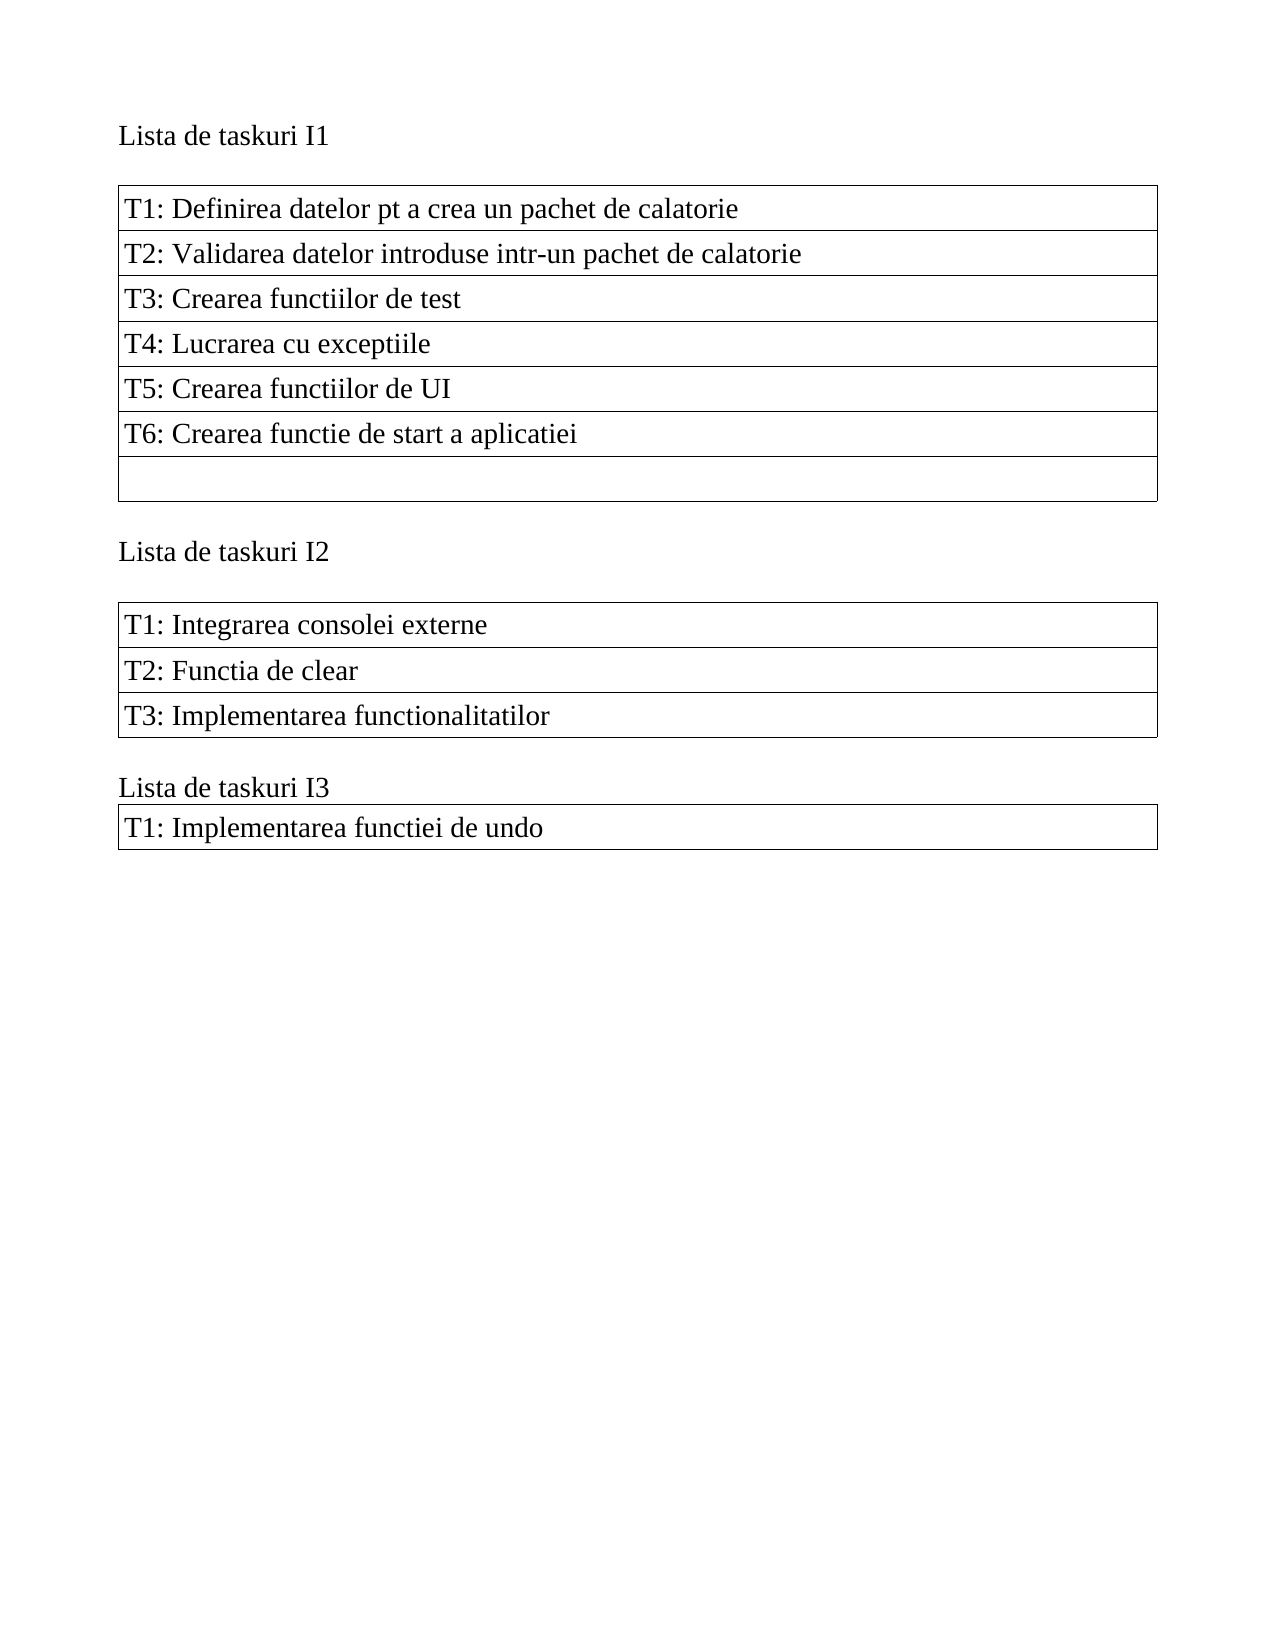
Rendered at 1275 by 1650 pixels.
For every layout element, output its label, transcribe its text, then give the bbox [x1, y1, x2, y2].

table_cell [119, 457, 1157, 501]
table_cell T5: Crearea functiilor de UI [119, 367, 1157, 411]
text Lista de taskuri I2 [118, 534, 1157, 568]
table_header T1: Integrarea consolei externe [119, 603, 1157, 647]
table_cell T2: Functia de clear [119, 648, 1157, 692]
table_cell T4: Lucrarea cu exceptiile [119, 322, 1157, 366]
table_cell T3: Crearea functiilor de test [119, 276, 1157, 321]
text Lista de taskuri I3 [118, 771, 1157, 804]
table_cell T2: Validarea datelor introduse intr-un pachet de calatorie [119, 231, 1157, 275]
table_header T1: Definirea datelor pt a crea un pachet de calatorie [119, 186, 1157, 230]
text Lista de taskuri I1 [118, 118, 1157, 152]
table_cell T3: Implementarea functionalitatilor [119, 693, 1157, 737]
table_cell T6: Crearea functie de start a aplicatiei [119, 412, 1157, 456]
table_header T1: Implementarea functiei de undo [119, 805, 1157, 849]
